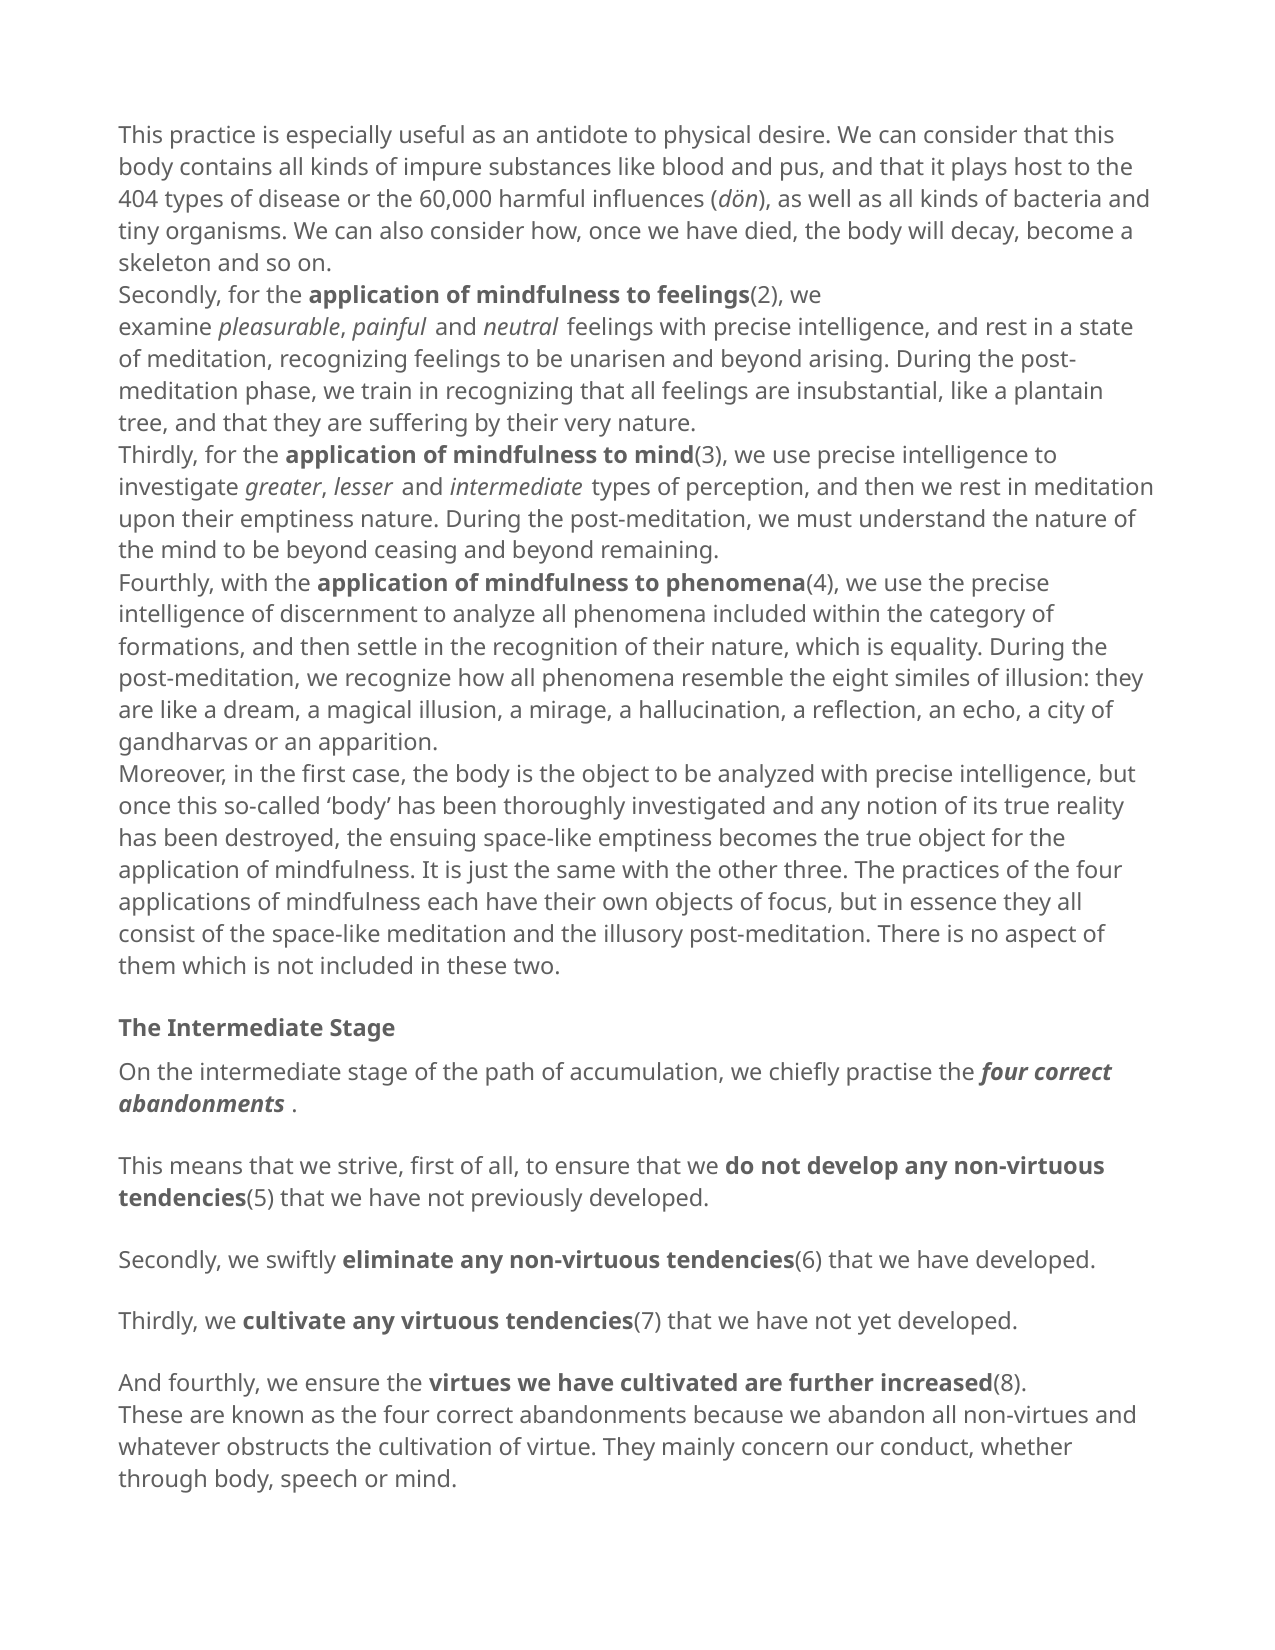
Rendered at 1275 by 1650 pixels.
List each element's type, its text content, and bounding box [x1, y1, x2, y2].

text This means that we strive, first of all, to ensure that we do not develop any non-virtuous tendencies(5) that we have not previously developed. [118, 1149, 1157, 1213]
text Fourthly, with the application of mindfulness to phenomena(4), we use the precise intelligence of discernment to analyze all phenomena included within the category of formations, and then settle in the recognition of their nature, which is equality. During the post-meditation, we recognize how all phenomena resemble the eight similes of illusion: they are like a dream, a magical illusion, a mirage, a hallucination, a reflection, an echo, a city of gandharvas or an apparition. [118, 566, 1157, 758]
text Thirdly, we cultivate any virtuous tendencies(7) that we have not yet developed. [118, 1305, 1157, 1337]
text Thirdly, for the application of mindfulness to mind(3), we use precise intelligence to investigate greater, lesser and intermediate types of perception, and then we rest in meditation upon their emptiness nature. During the post-meditation, we must understand the nature of the mind to be beyond ceasing and beyond remaining. [118, 438, 1157, 566]
text This practice is especially useful as an antidote to physical desire. We can consider that this body contains all kinds of impure substances like blood and pus, and that it plays host to the 404 types of disease or the 60,000 harmful influences (dön), as well as all kinds of bacteria and tiny organisms. We can also consider how, once we have died, the body will decay, become a skeleton and so on. [118, 118, 1157, 278]
text On the intermediate stage of the path of accumulation, we chiefly practise the four correct abandonments . [118, 1056, 1157, 1120]
text Secondly, for the application of mindfulness to feelings(2), we examine pleasurable, painful and neutral feelings with precise intelligence, and rest in a state of meditation, recognizing feelings to be unarisen and beyond arising. During the post-meditation phase, we train in recognizing that all feelings are insubstantial, like a plantain tree, and that they are suffering by their very nature. [118, 278, 1157, 438]
text These are known as the four correct abandonments because we abandon all non-virtues and whatever obstructs the cultivation of virtue. They mainly concern our conduct, whether through body, speech or mind. [118, 1398, 1157, 1494]
text Secondly, we swiftly eliminate any non-virtuous tendencies(6) that we have developed. [118, 1243, 1157, 1275]
text And fourthly, we ensure the virtues we have cultivated are further increased(8). [118, 1366, 1157, 1398]
text Moreover, in the first case, the body is the object to be analyzed with precise intelligence, but once this so-called ‘body’ has been thoroughly investigated and any notion of its true reality has been destroyed, the ensuing space-like emptiness becomes the true object for the application of mindfulness. It is just the same with the other three. The practices of the four applications of mindfulness each have their own objects of focus, but in essence they all consist of the space-like meditation and the illusory post-meditation. There is no aspect of them which is not included in these two. [118, 758, 1157, 982]
text The Intermediate Stage [118, 1011, 1157, 1043]
